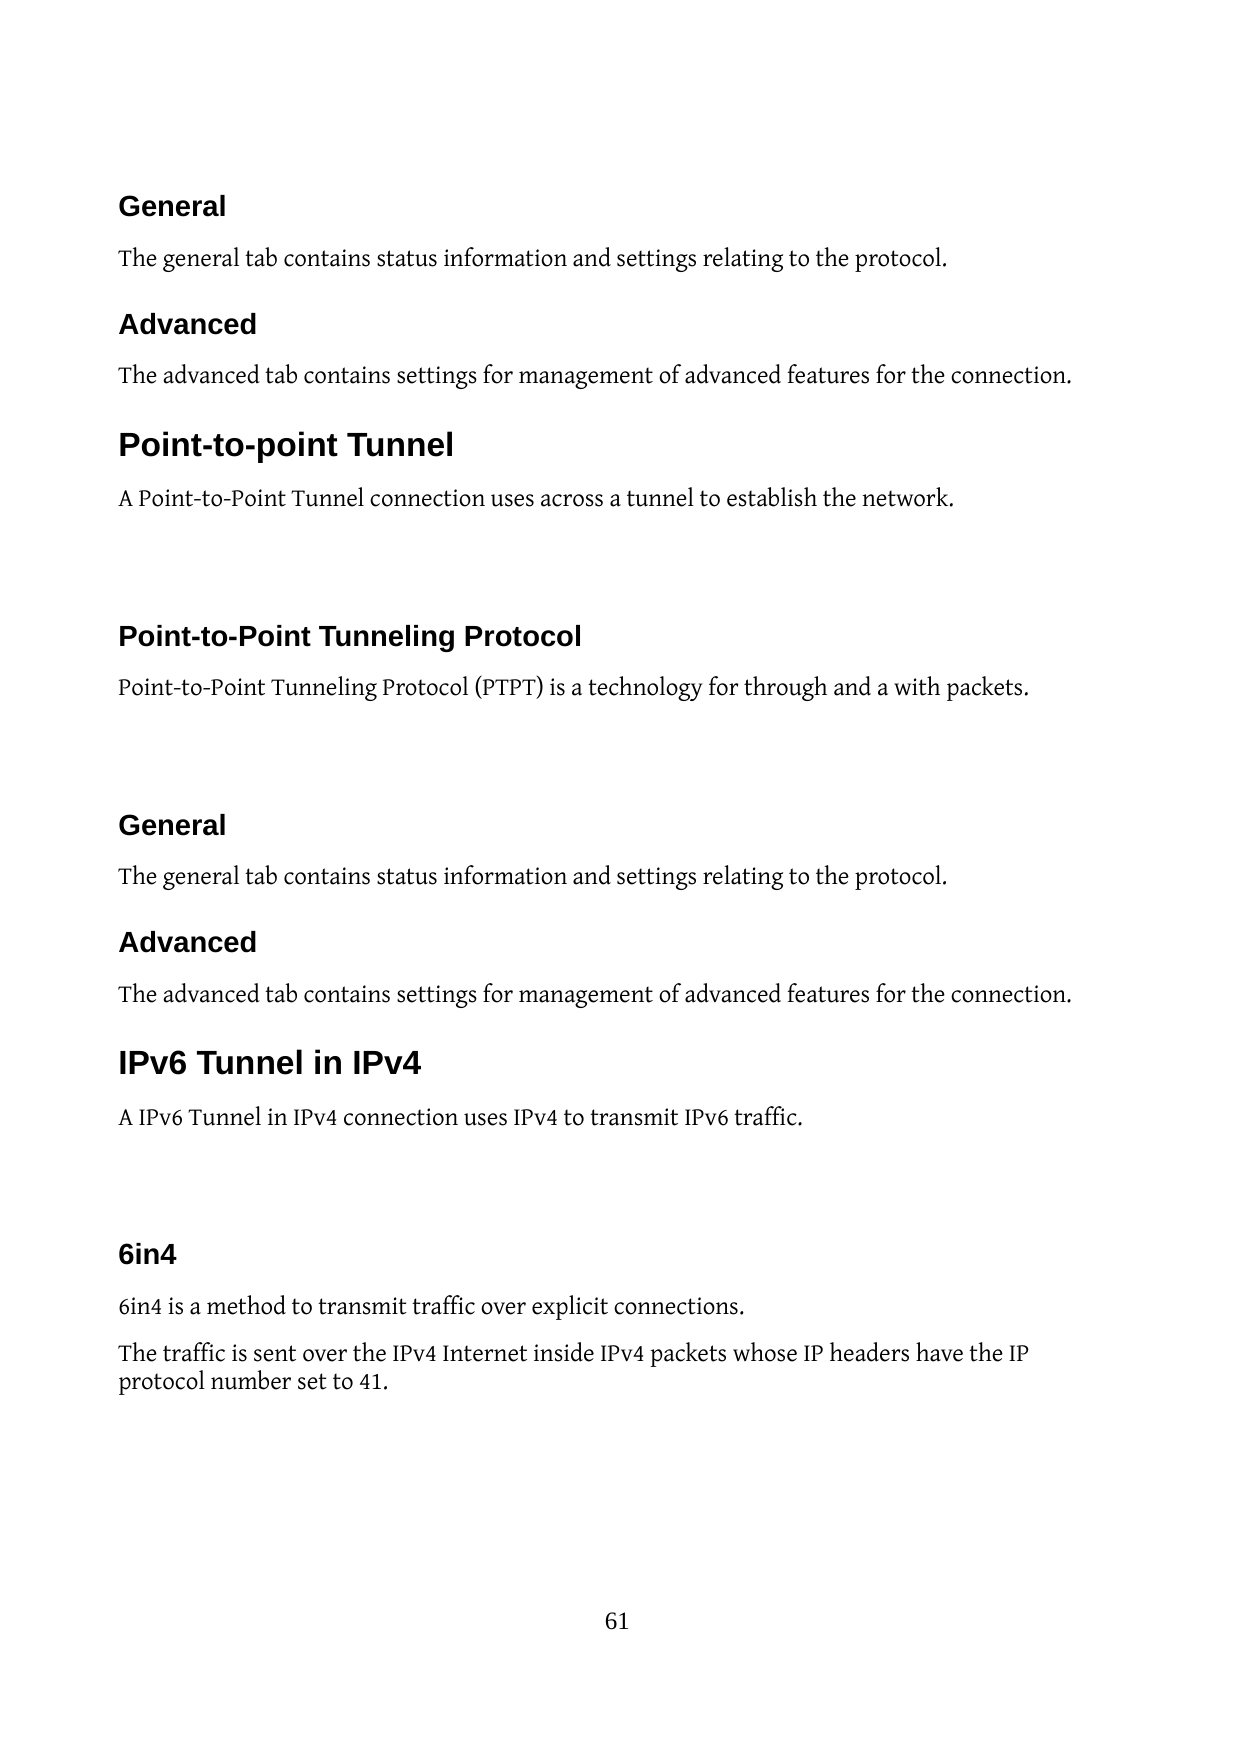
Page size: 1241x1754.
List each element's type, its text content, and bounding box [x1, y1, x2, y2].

subtitle General [118, 189, 1122, 223]
text The general tab contains status information and settings relating to the protocol. [118, 863, 1122, 891]
subtitle Advanced [118, 925, 1122, 959]
subtitle 6in4 [118, 1237, 1122, 1271]
text Point-to-Point Tunneling Protocol (PTPT) is a technology for through and a with packets. [118, 674, 1122, 703]
text The traffic is sent over the IPv4 Internet inside IPv4 packets whose IP headers have the IP protocol number set to 41. [118, 1339, 1122, 1397]
text A Point-to-Point Tunnel connection uses across a tunnel to establish the network. [118, 485, 1122, 514]
subtitle Point-to-Point Tunneling Protocol [118, 619, 1122, 652]
text The general tab contains status information and settings relating to the protocol. [118, 244, 1122, 273]
subtitle IPv6 Tunnel in IPv4 [118, 1043, 1122, 1082]
text A IPv6 Tunnel in IPv4 connection uses IPv4 to transmit IPv6 traffic. [118, 1103, 1122, 1132]
text 6in4 is a method to transmit traffic over explicit connections. [118, 1292, 1122, 1321]
subtitle Point-to-point Tunnel [118, 425, 1122, 463]
subtitle Advanced [118, 307, 1122, 341]
text The advanced tab contains settings for management of advanced features for the connection. [118, 362, 1122, 391]
subtitle General [118, 808, 1122, 841]
text The advanced tab contains settings for management of advanced features for the connection. [118, 980, 1122, 1009]
